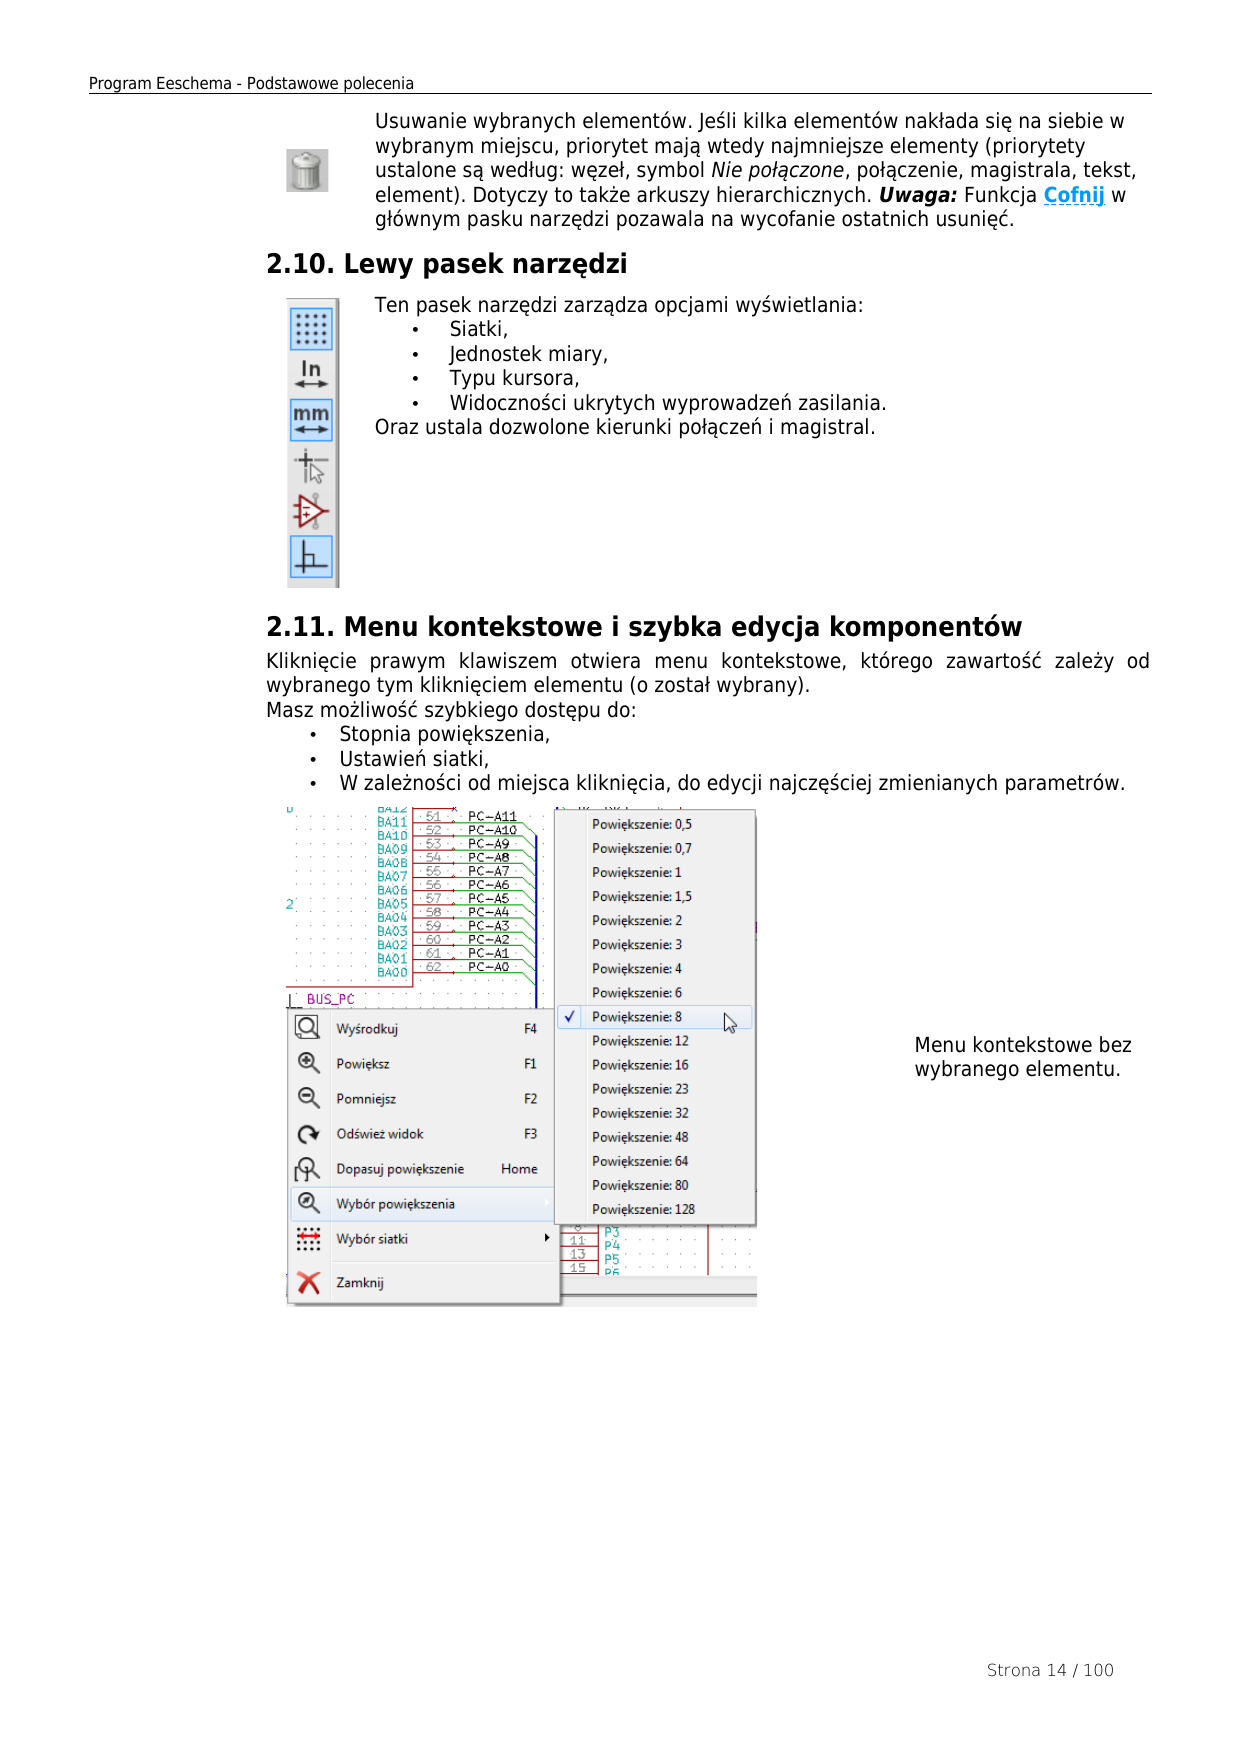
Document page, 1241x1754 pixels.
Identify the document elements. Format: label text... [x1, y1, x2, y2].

text Kliknięcie prawym klawiszem otwiera menu kontekstowe, którego zawartość zależy od wybranego tym kliknięciem elementu (o został wybrany). [266, 649, 1152, 698]
list Ustawień siatki, [310, 747, 1152, 771]
text Masz możliwość szybkiego dostępu do: [266, 698, 1152, 722]
table_header [268, 286, 356, 599]
table_cell [269, 103, 357, 237]
subtitle Menu kontekstowe i szybka edycja komponentów [266, 611, 1152, 643]
picture [285, 807, 758, 1307]
table_header [268, 796, 897, 1318]
list Stopnia powiększenia, [310, 722, 1152, 747]
table_header Ten pasek narzędzi zarządza opcjami wyświetlania: Siatki, Jednostek miary, Typu kursora, Widoczności ukrytych wyprowadzeń zasilania. Oraz ustala dozwolone kierunki połączeń i magistral. [356, 286, 1151, 599]
list W zależności od miejsca kliknięcia, do edycji najczęściej zmienianych parametrów. [310, 771, 1152, 796]
subtitle Lewy pasek narzędzi [266, 249, 1152, 280]
table_cell Usuwanie wybranych elementów. Jeśli kilka elementów nakłada się na siebie w wybranym miejscu, priorytet mają wtedy najmniejsze elementy (priorytety ustalone są według: węzeł, symbol Nie połączone, połączenie, magistrala, tekst, element). Dotyczy to także arkuszy hierarchicznych. Uwaga: Funkcja Cofnij w głównym pasku narzędzi pozawala na wycofanie ostatnich usunięć. [358, 103, 1152, 237]
table_header Menu kontekstowe bez wybranego elementu. [897, 796, 1150, 1318]
